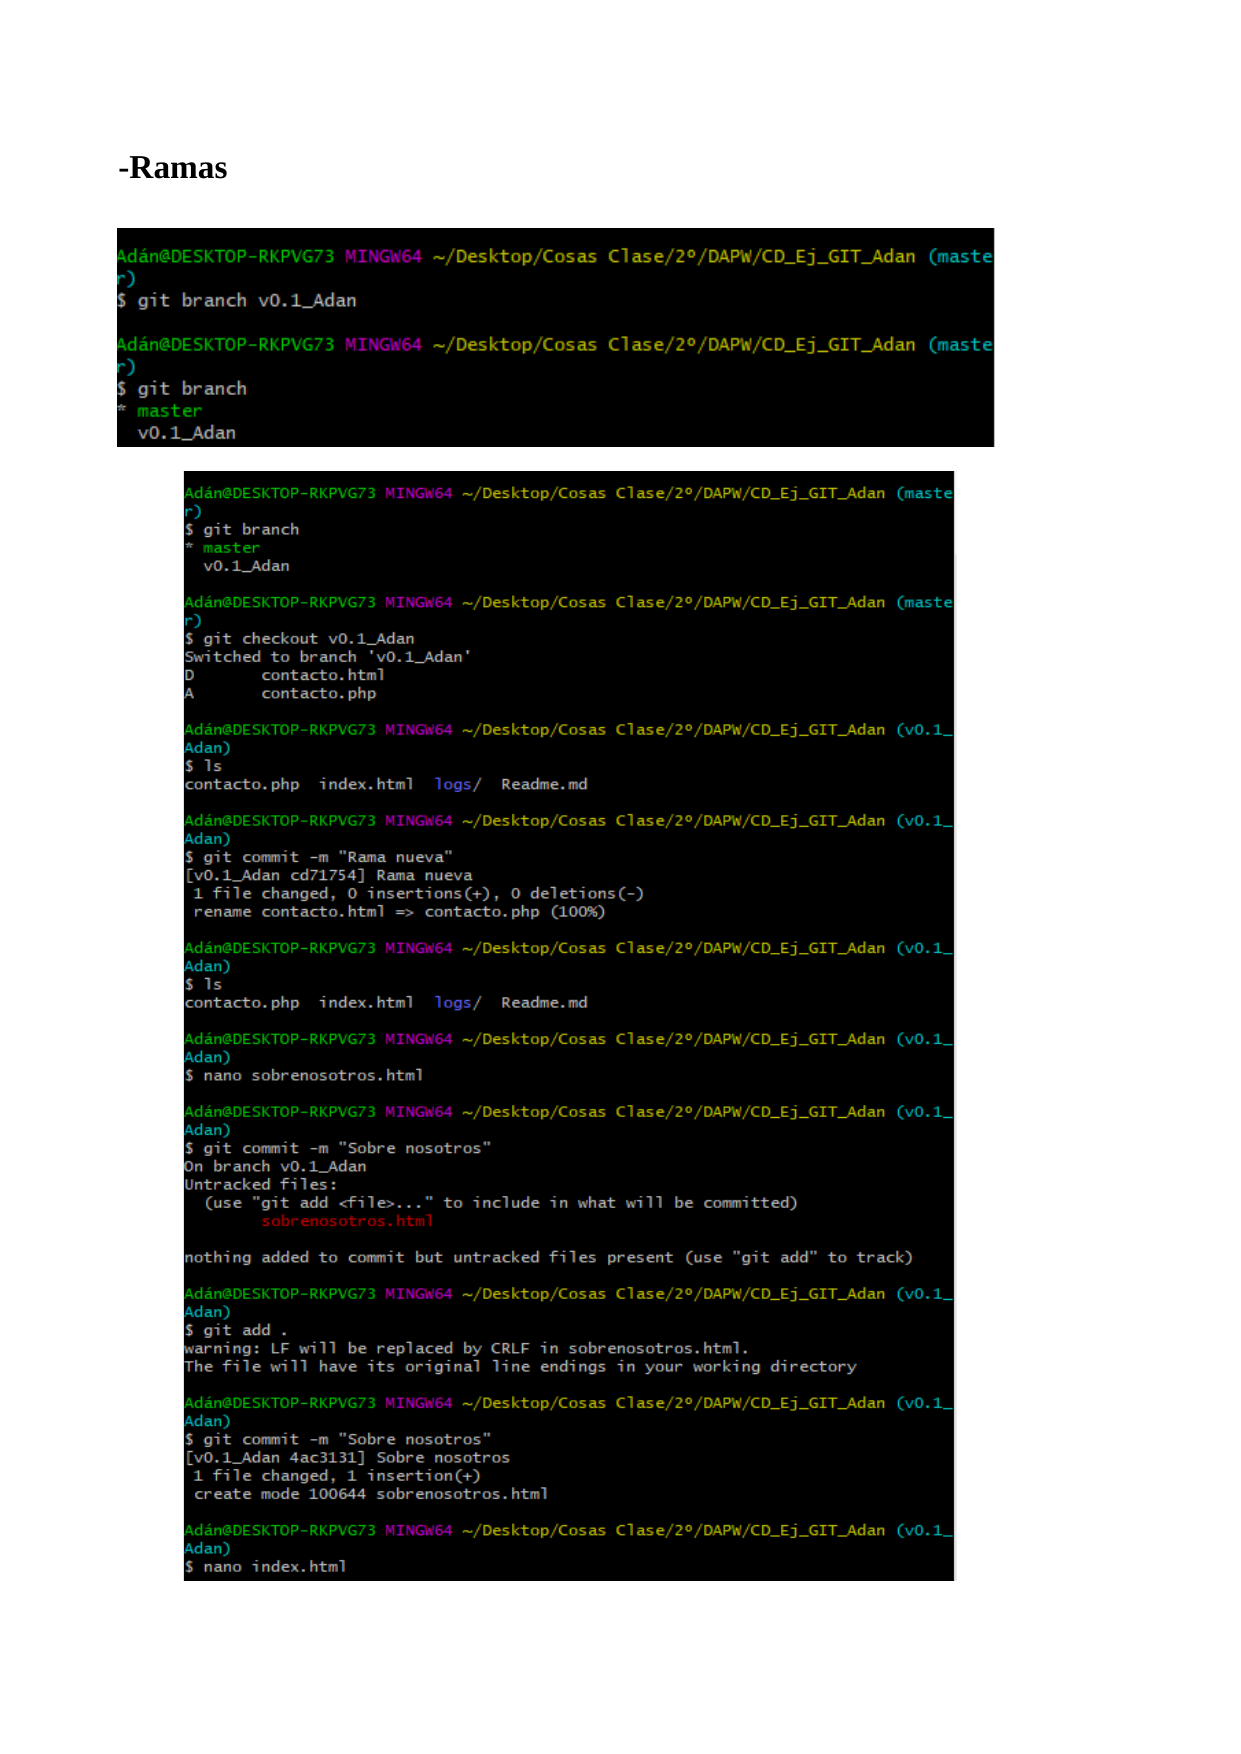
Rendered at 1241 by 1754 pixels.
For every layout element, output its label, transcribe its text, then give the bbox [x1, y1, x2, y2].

picture [117, 228, 996, 447]
picture [183, 471, 957, 1581]
text -Ramas [118, 147, 1122, 185]
